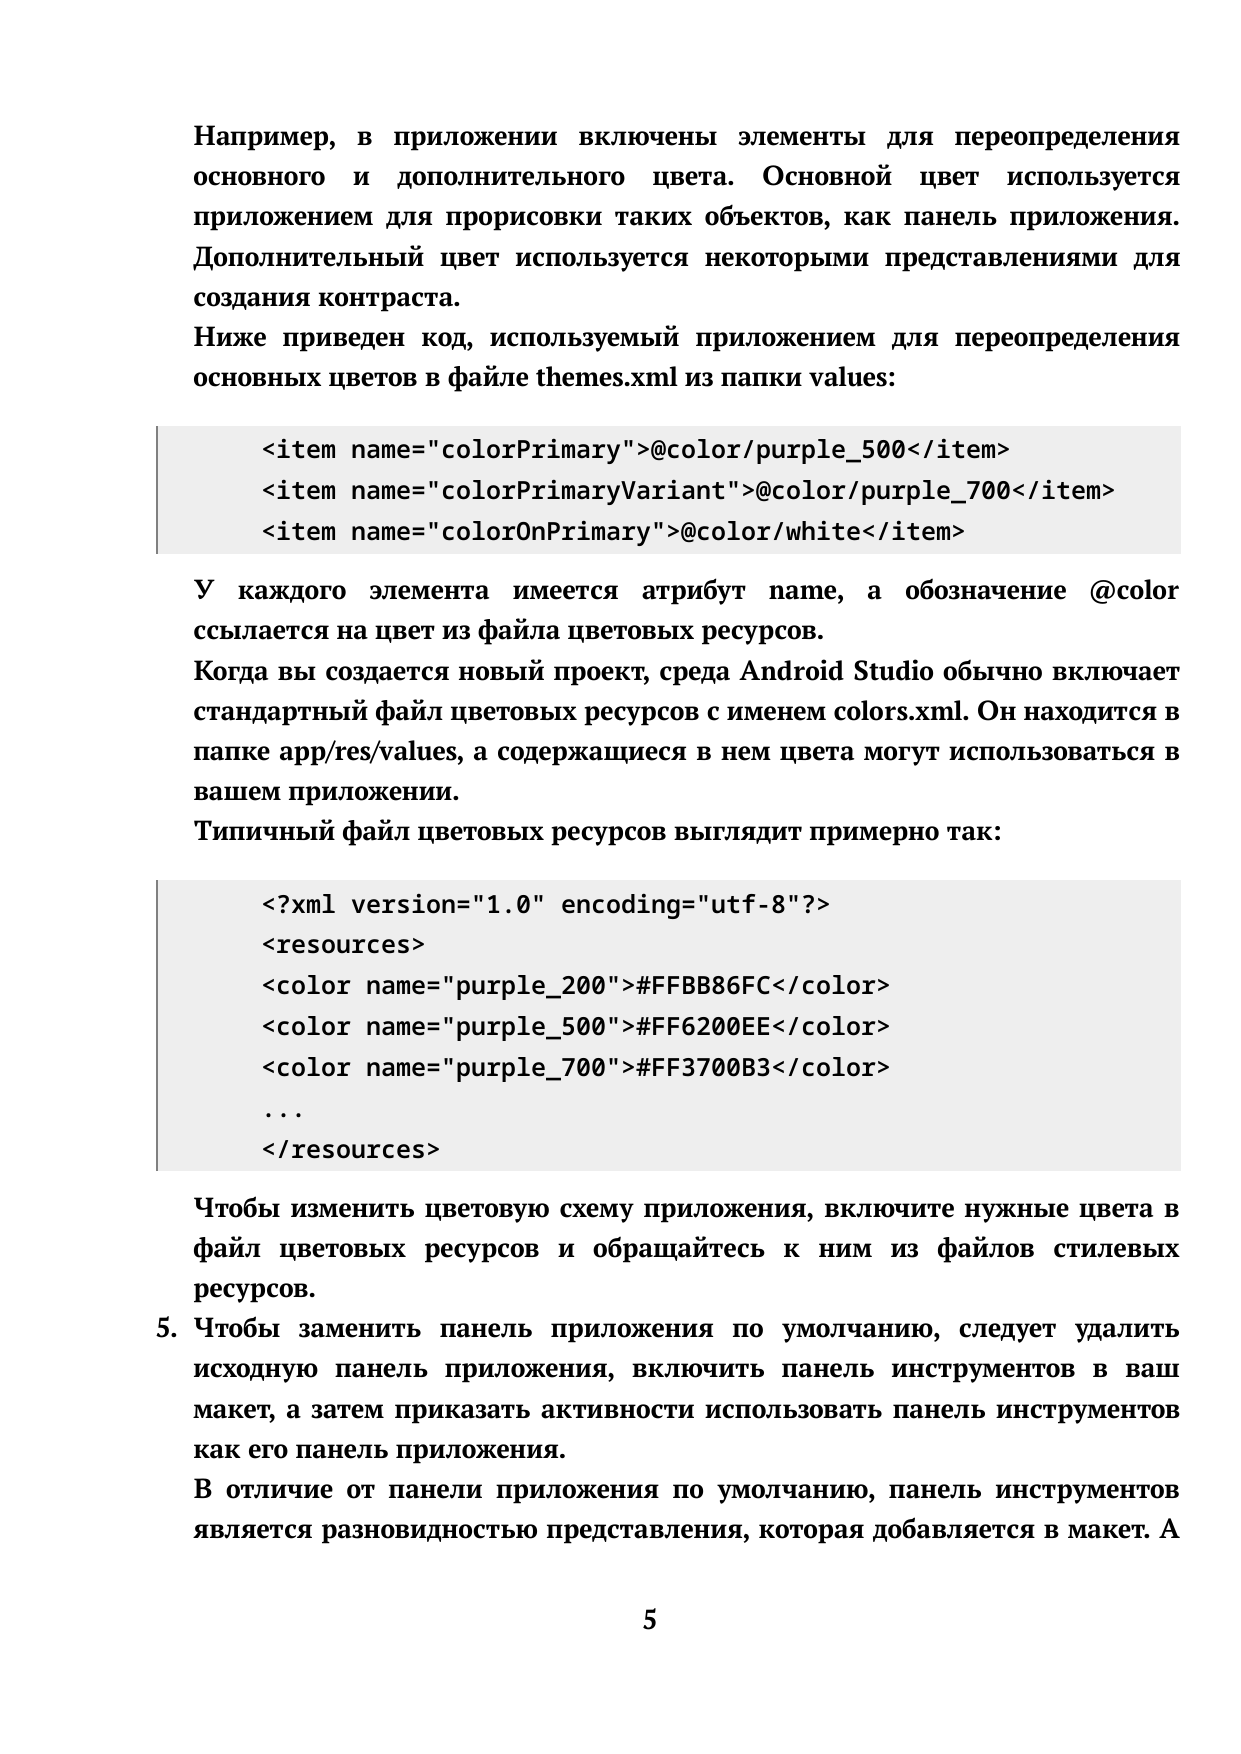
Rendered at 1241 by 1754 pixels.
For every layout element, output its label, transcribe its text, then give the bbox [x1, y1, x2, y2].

list Ниже приведен код, используемый приложением для переопределения основных цветов в файле themes.xml из папки values: [156, 319, 1181, 393]
list Когда вы создается новый проект, среда Android Studio обычно включает стандартный файл цветовых ресурсов с именем colors.xml. Он находится в папке app/res/values, а содержащиеся в нем цвета могут использоваться в вашем приложении. [156, 653, 1181, 807]
list Чтобы заменить панель приложения по умолчанию, следует удалить исходную панель приложения, включить панель инструментов в ваш макет, а затем приказать активности использовать панель инструментов как его панель приложения. [156, 1310, 1181, 1464]
list </resources> [158, 1125, 1181, 1171]
list <color name="purple_200">#FFBB86FC</color> [158, 962, 1181, 1002]
list <item name="colorOnPrimary">@color/white</item> [158, 508, 1181, 554]
list <item name="colorPrimaryVariant">@color/purple_700</item> [158, 467, 1181, 507]
list <resources> [158, 921, 1181, 961]
list ... [158, 1084, 1181, 1124]
list В отличие от панели приложения по умолчанию, панель инструментов является разновидностью представления, которая добавляется в макет. А [156, 1471, 1181, 1545]
list Типичный файл цветовых ресурсов выглядит примерно так: [156, 813, 1181, 847]
list <?xml version="1.0" encoding="utf-8"?> [158, 880, 1181, 920]
list <color name="purple_500">#FF6200EE</color> [158, 1003, 1181, 1043]
list У каждого элемента имеется атрибут name, а обозначение @color ссылается на цвет из файла цветовых ресурсов. [156, 572, 1181, 646]
list <item name="colorPrimary">@color/purple_500</item> [158, 426, 1181, 466]
list Чтобы изменить цветовую схему приложения, включите нужные цвета в файл цветовых ресурсов и обращайтесь к ним из файлов стилевых ресурсов. [156, 1190, 1181, 1304]
list Например, в приложении включены элементы для переопределения основного и дополнительного цвета. Основной цвет используется приложением для прорисовки таких объектов, как панель приложения. Дополнительный цвет используется некоторыми представлениями для создания контраста. [156, 118, 1181, 312]
list <color name="purple_700">#FF3700B3</color> [158, 1044, 1181, 1084]
